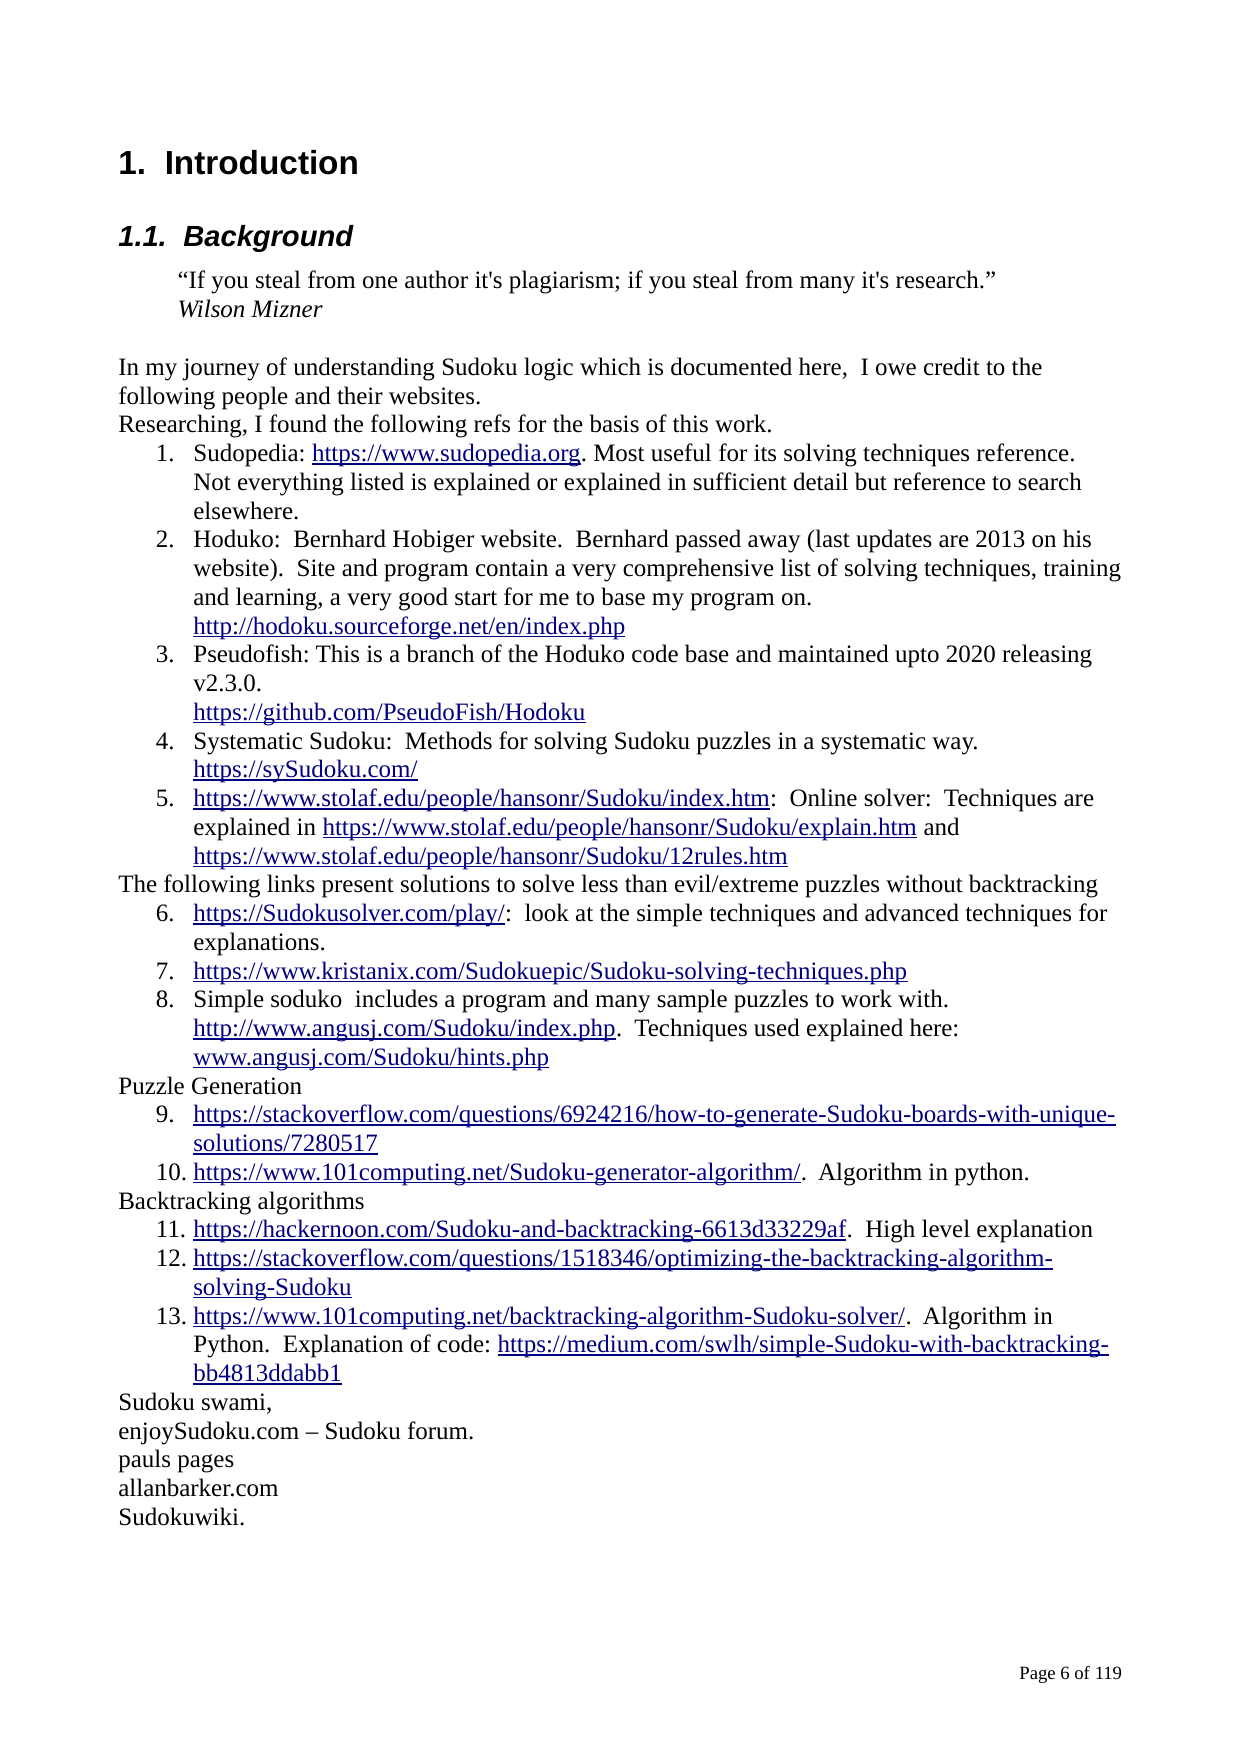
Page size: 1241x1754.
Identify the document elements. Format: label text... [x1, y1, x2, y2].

list https://www.stolaf.edu/people/hansonr/Sudoku/index.htm: Online solver: Techniques are explained in https://www.stolaf.edu/people/hansonr/Sudoku/explain.htm and https://www.stolaf.edu/people/hansonr/Sudoku/12rules.htm [156, 783, 1122, 869]
list https://www.kristanix.com/Sudokuepic/Sudoku-solving-techniques.php [156, 956, 1122, 984]
list Simple soduko includes a program and many sample puzzles to work with. http://www.angusj.com/Sudoku/index.php. Techniques used explained here: www.angusj.com/Sudoku/hints.php [156, 984, 1122, 1071]
text allanbarker.com [118, 1473, 1122, 1502]
list https://www.101computing.net/Sudoku-generator-algorithm/. Algorithm in python. [156, 1157, 1122, 1186]
list https://Sudokusolver.com/play/: look at the simple techniques and advanced techniques for explanations. [156, 898, 1122, 956]
text The following links present solutions to solve less than evil/extreme puzzles without backtracking [118, 869, 1122, 898]
text Backtracking algorithms [118, 1186, 1122, 1214]
text enjoySudoku.com – Sudoku forum. [118, 1416, 1122, 1444]
text Sudoku swami, [118, 1387, 1122, 1416]
list Systematic Sudoku: Methods for solving Sudoku puzzles in a systematic way. https://sySudoku.com/ [156, 726, 1122, 783]
list Pseudofish: This is a branch of the Hoduko code base and maintained upto 2020 releasing v2.3.0. https://github.com/PseudoFish/Hodoku [156, 639, 1122, 726]
list https://hackernoon.com/Sudoku-and-backtracking-6613d33229af. High level explanation [156, 1214, 1122, 1243]
subtitle Background [118, 219, 1122, 253]
text Puzzle Generation [118, 1071, 1122, 1099]
text Sudokuwiki. [118, 1502, 1122, 1531]
text In my journey of understanding Sudoku logic which is documented here, I owe credit to the following people and their websites. [118, 352, 1122, 409]
text pauls pages [118, 1444, 1122, 1473]
list https://stackoverflow.com/questions/6924216/how-to-generate-Sudoku-boards-with-unique-solutions/7280517 [156, 1099, 1122, 1157]
text “If you steal from one author it's plagiarism; if you steal from many it's research.” Wilson Mizner [177, 265, 1063, 323]
list https://www.101computing.net/backtracking-algorithm-Sudoku-solver/. Algorithm in Python. Explanation of code: https://medium.com/swlh/simple-Sudoku-with-backtracking-bb4813ddabb1 [156, 1301, 1122, 1387]
list Hoduko: Bernhard Hobiger website. Bernhard passed away (last updates are 2013 on his website). Site and program contain a very comprehensive list of solving techniques, training and learning, a very good start for me to base my program on. http://hodoku.sourceforge.net/en/index.php [156, 524, 1122, 639]
list https://stackoverflow.com/questions/1518346/optimizing-the-backtracking-algorithm-solving-Sudoku [156, 1243, 1122, 1301]
subtitle Introduction [118, 143, 1122, 182]
text Researching, I found the following refs for the basis of this work. [118, 409, 1122, 438]
list Sudopedia: https://www.sudopedia.org. Most useful for its solving techniques reference. Not everything listed is explained or explained in sufficient detail but reference to search elsewhere. [156, 438, 1122, 524]
